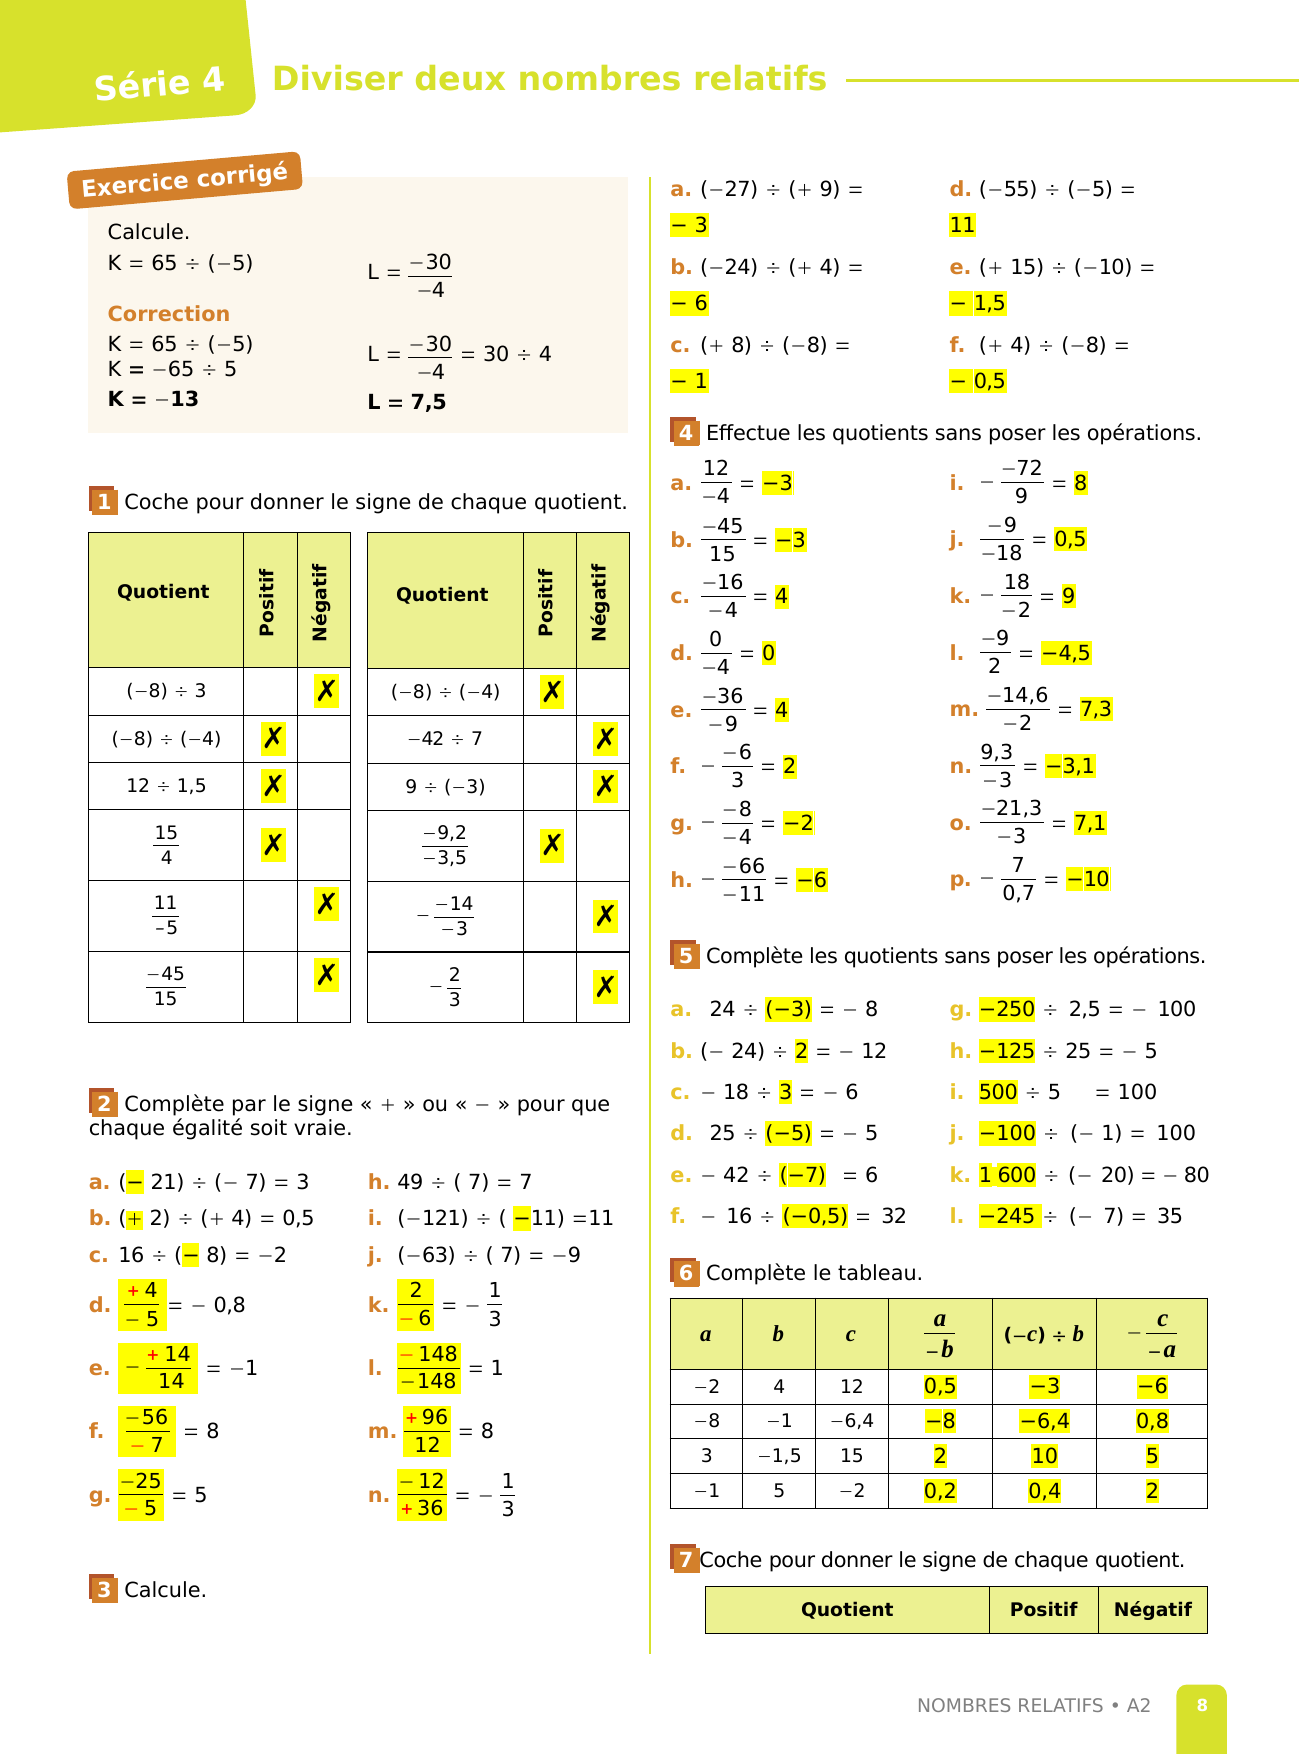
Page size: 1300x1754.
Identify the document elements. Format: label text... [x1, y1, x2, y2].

table_cell 2 [889, 1439, 992, 1473]
table_cell [298, 716, 350, 762]
text − 1 [670, 369, 932, 393]
list −245 ÷ (− 7) = 35 [949, 1187, 1211, 1228]
list ( 15) ÷ (─10)  [949, 255, 1211, 279]
list  7,3 [949, 684, 1211, 735]
text K  65 ÷ (─5) [107, 251, 349, 275]
list 49 ÷ ( 7)  7 [368, 1170, 629, 1194]
table_header [670, 1586, 705, 1633]
table_cell ✗ [577, 882, 629, 951]
subtitle Complète le tableau. [696, 1258, 1211, 1286]
subtitle Calcule. [114, 1574, 629, 1602]
table_cell [298, 763, 350, 809]
subtitle Effectue les quotients sans poser les opérations. [696, 417, 1211, 445]
table_header c [816, 1299, 888, 1369]
table_cell [368, 882, 523, 951]
table_cell [577, 811, 629, 881]
table_cell [89, 810, 243, 880]
list  4 [670, 571, 932, 622]
table_cell [89, 881, 243, 951]
list Complète par le signe «  » ou « ─ » pour que chaque égalité soit vraie. [88, 1088, 629, 1141]
table_cell ✗ [298, 952, 350, 1022]
table_cell ─2 [816, 1474, 888, 1508]
table_cell ✗ [244, 763, 297, 809]
list  4 [670, 684, 932, 736]
table_cell 0,4 [993, 1474, 1096, 1508]
table_cell ─1 [743, 1405, 815, 1438]
text K  ─13 [107, 387, 349, 411]
table_cell ✗ [524, 811, 576, 881]
list  ─ [447, 1469, 629, 1521]
table_cell (─8) ÷ 3 [89, 668, 243, 714]
table_cell ✗ [524, 669, 576, 715]
table_cell [244, 668, 297, 714]
list (─55) ÷ (─5)  [949, 177, 1211, 201]
list ( 2) ÷ ( 4) = 0,5 [88, 1206, 350, 1231]
table_cell 0,2 [889, 1474, 992, 1508]
subtitle Correction [107, 302, 609, 326]
table_header [1097, 1299, 1207, 1369]
table_cell ─6,4 [816, 1405, 888, 1438]
list  −4,5 [949, 627, 1211, 678]
table_cell ✗ [298, 881, 350, 951]
list  2 [670, 741, 932, 792]
list  −2 [670, 798, 932, 849]
table_header (─c) ÷ b [993, 1299, 1096, 1369]
list (─121) ÷ ( −11) =11 [368, 1206, 629, 1231]
table_header Positif [244, 533, 297, 667]
list ( 8) ÷ (─8)  [670, 333, 932, 357]
list = − 0,8 [167, 1279, 350, 1331]
table_cell [244, 952, 297, 1022]
list  1 [461, 1343, 629, 1394]
table_cell ✗ [577, 764, 629, 810]
table_cell [577, 669, 629, 715]
list (− 21) ÷ (− 7) = 3 [88, 1170, 350, 1194]
list  −3 [670, 457, 932, 508]
table_cell 0,8 [1097, 1405, 1207, 1438]
list  −10 [949, 854, 1211, 905]
table_cell 12 ÷ 1,5 [89, 763, 243, 809]
table_cell 5 [743, 1474, 815, 1508]
table_cell [298, 810, 350, 880]
text L  30 ÷ 4 [367, 332, 609, 384]
text K  ─65 ÷ 5 [107, 357, 349, 381]
list − 18 ÷ 3 = − 6 [670, 1063, 932, 1104]
list  8 [451, 1406, 629, 1457]
subtitle Complète les quotients sans poser les opérations. [696, 940, 1211, 968]
table_cell (─8) ÷ (─4) [89, 716, 243, 762]
text − 3 [670, 213, 932, 237]
list  −6 [670, 854, 932, 906]
list 500 ÷ 5 = 100 [949, 1063, 1211, 1104]
table_cell [524, 953, 576, 1022]
table_cell 0,5 [889, 1370, 992, 1403]
table_cell [368, 811, 523, 881]
list = − 0,8 [88, 1279, 118, 1331]
table_cell [524, 764, 576, 810]
table_header Quotient [89, 533, 243, 667]
table_cell −3 [993, 1370, 1096, 1403]
table_cell 12 [816, 1370, 888, 1403]
list  0,5 [949, 514, 1211, 565]
subtitle Coche pour donner le signe de chaque quotient. [114, 486, 629, 514]
table_cell [368, 953, 523, 1022]
text L  7,5 [367, 390, 609, 414]
list (─24) ÷ ( 4)  [670, 255, 932, 279]
list  5 [88, 1469, 118, 1521]
list  8 [88, 1406, 118, 1457]
table_cell [524, 716, 576, 762]
table_header Positif [524, 533, 576, 668]
table_cell 9 ÷ (─3) [368, 764, 523, 810]
table_header Quotient [706, 1587, 989, 1633]
table_cell [89, 952, 243, 1022]
list  9 [949, 570, 1211, 622]
list 16 ÷ (− 8)  ─2 [88, 1243, 350, 1267]
table_header Positif [990, 1587, 1098, 1633]
list (− 24) ÷ 2 = − 12 [670, 1022, 932, 1063]
list  8 [949, 457, 1211, 508]
list −100 ÷ (− 1) = 100 [949, 1104, 1211, 1146]
table_cell ✗ [298, 668, 350, 714]
table_header Négatif [1099, 1587, 1207, 1633]
table_cell −8 [889, 1405, 992, 1438]
table_header [889, 1299, 992, 1369]
list − 16 ÷ (−0,5) = 32 [670, 1187, 932, 1228]
table_cell ─1,5 [743, 1439, 815, 1473]
list  1 [368, 1343, 397, 1394]
table_header a [671, 1299, 742, 1369]
list 25 ÷ (−5) = − 5 [670, 1104, 932, 1146]
text 11 [976, 213, 1211, 237]
list ( 4) ÷ (─8)  [949, 333, 1211, 357]
table_cell −6,4 [993, 1405, 1096, 1438]
table_header Négatif [577, 533, 629, 668]
table_cell (─8) ÷ (─4) [368, 669, 523, 715]
table_cell ✗ [577, 953, 629, 1022]
table_cell 10 [993, 1439, 1096, 1473]
list  8 [368, 1406, 403, 1457]
list −250 ÷ 2,5 = − 100 [949, 980, 1211, 1022]
table_cell ─42 ÷ 7 [368, 716, 523, 762]
table_cell 4 [743, 1370, 815, 1403]
list  5 [164, 1469, 350, 1521]
table_header Négatif [298, 533, 350, 667]
table_cell 5 [1097, 1439, 1207, 1473]
table_cell [244, 881, 297, 951]
list 1 600 ÷ (− 20) = − 80 [949, 1146, 1211, 1187]
table_cell [524, 882, 576, 951]
list  ─ [434, 1279, 629, 1331]
table_cell ─2 [671, 1370, 742, 1403]
list  ─1 [198, 1343, 350, 1394]
table_cell 15 [816, 1439, 888, 1473]
table_cell 3 [671, 1439, 742, 1473]
table_cell −6 [1097, 1370, 1207, 1403]
list (─27) ÷ ( 9)  [670, 177, 932, 201]
list  −3,1 [949, 740, 1211, 792]
list  0 [670, 628, 932, 679]
list  7,1 [949, 797, 1211, 848]
table_header Quotient [368, 533, 523, 668]
list  8 [176, 1406, 350, 1457]
text − 0,5 [949, 369, 1211, 393]
list −125 ÷ 25 = − 5 [949, 1022, 1211, 1063]
table_cell ✗ [244, 716, 297, 762]
list (─63) ÷ ( 7)  ─9 [368, 1243, 629, 1267]
table_cell ─1 [671, 1474, 742, 1508]
list  −3 [670, 514, 932, 566]
table_cell ✗ [244, 810, 297, 880]
list − 42 ÷ (−7) = 6 [670, 1146, 932, 1187]
text K  65 ÷ (─5) [107, 332, 349, 357]
table_header b [743, 1299, 815, 1369]
text L  [367, 251, 609, 302]
text Calcule. [107, 220, 609, 245]
list  ─ [368, 1279, 397, 1331]
table_cell ─8 [671, 1405, 742, 1438]
list  ─1 [88, 1343, 118, 1394]
table_cell ✗ [577, 716, 629, 762]
text − 6 [670, 291, 932, 316]
list 24 ÷ (−3) = − 8 [670, 980, 932, 1022]
text − 1,5 [949, 291, 1211, 316]
subtitle Coche pour donner le signe de chaque quotient. [696, 1544, 1211, 1572]
table_cell 2 [1097, 1474, 1207, 1508]
list  ─ [368, 1469, 397, 1521]
